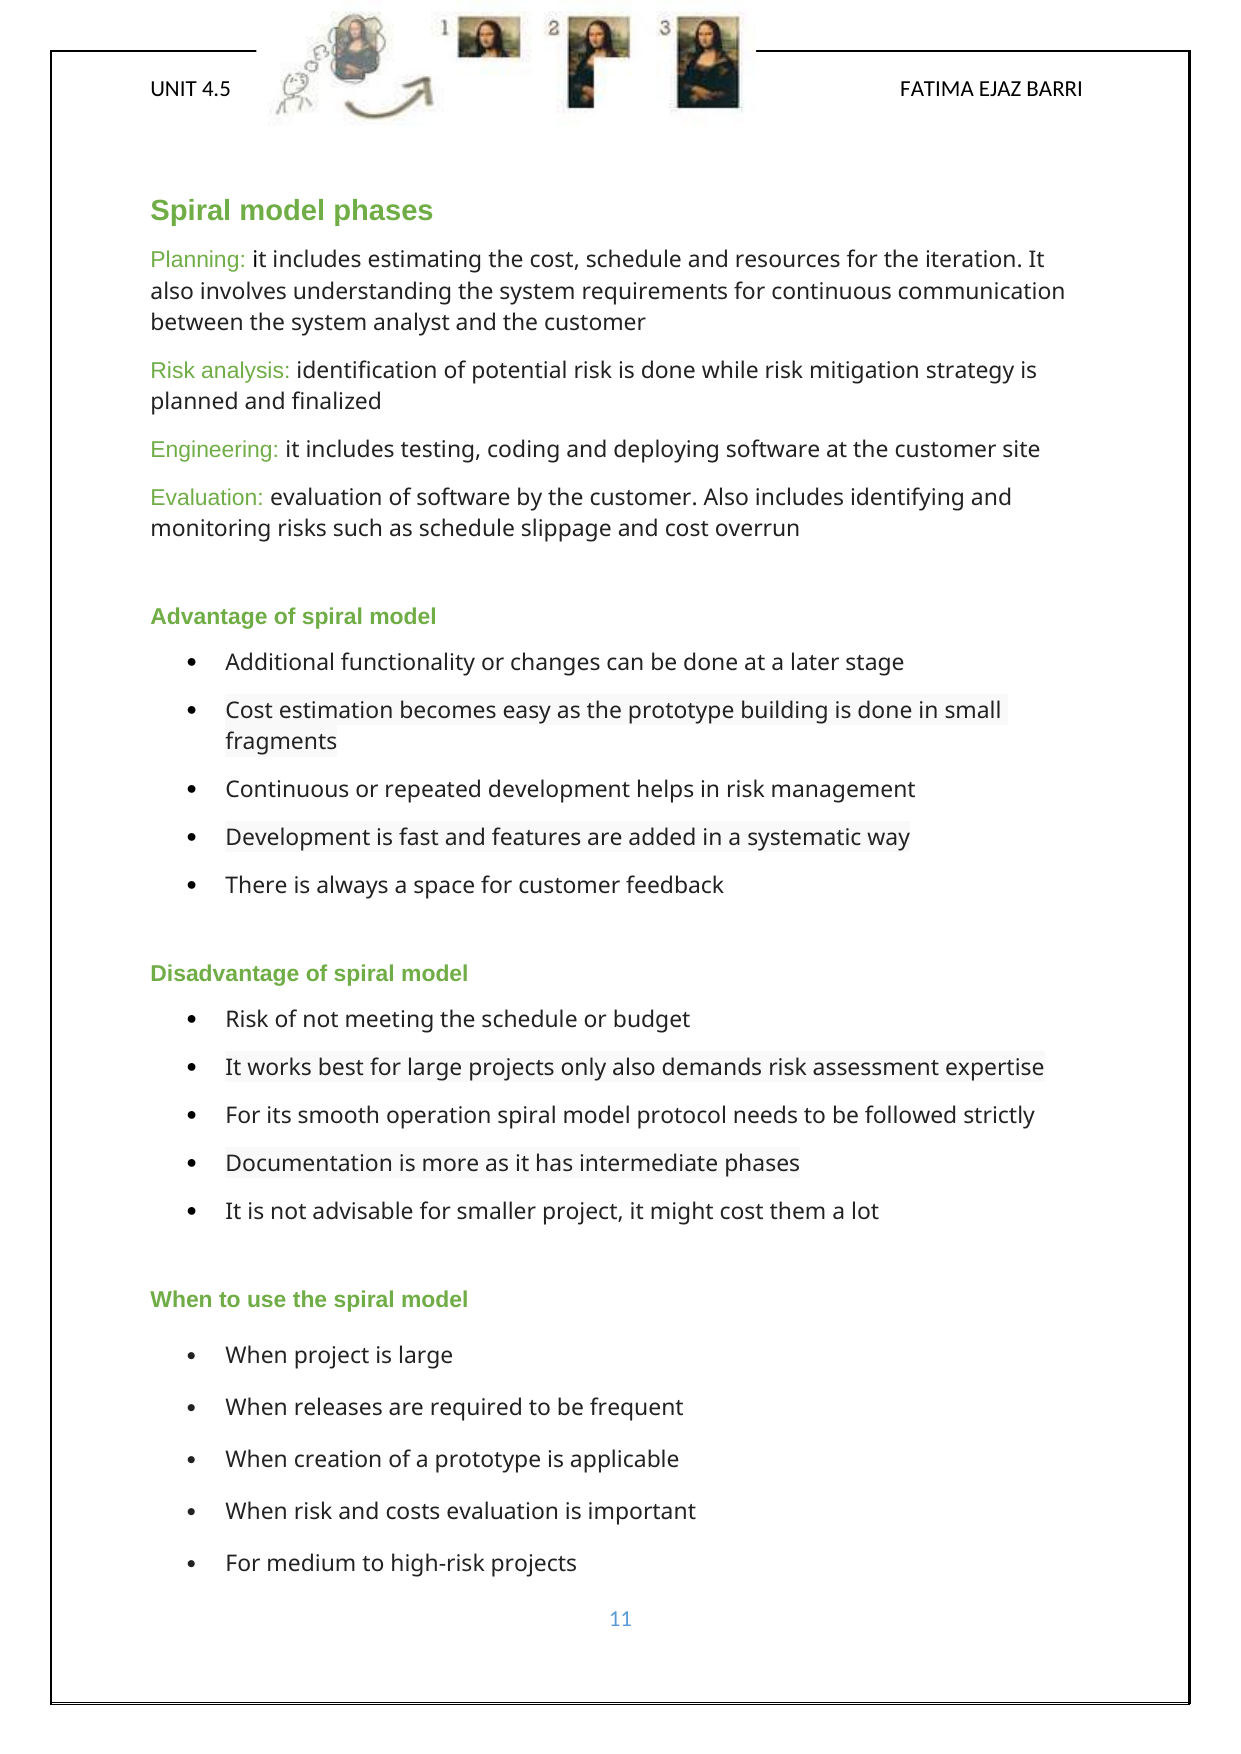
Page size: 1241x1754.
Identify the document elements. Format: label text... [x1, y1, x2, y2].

list There is always a space for customer feedback [188, 869, 1090, 900]
list When releases are required to be frequent [188, 1391, 1090, 1422]
text When to use the spiral model [150, 1286, 1090, 1312]
text Evaluation: evaluation of software by the customer. Also includes identifying and monitoring risks such as schedule slippage and cost overrun [150, 481, 1090, 543]
text Spiral model phases [150, 193, 1090, 227]
list It works best for large projects only also demands risk assessment expertise [188, 1051, 1090, 1082]
list Development is fast and features are added in a systematic way [188, 821, 1090, 852]
list When risk and costs evaluation is important [188, 1495, 1090, 1527]
list Documentation is more as it has intermediate phases [188, 1147, 1090, 1178]
list It is not advisable for smaller project, it might cost them a lot [188, 1195, 1090, 1226]
list Continuous or repeated development helps in risk management [188, 773, 1090, 804]
list Additional functionality or changes can be done at a later stage [188, 646, 1090, 677]
text Risk analysis: identification of potential risk is done while risk mitigation strategy is planned and finalized [150, 354, 1090, 416]
list When project is large [188, 1339, 1090, 1370]
list For medium to high-risk projects [188, 1547, 1090, 1579]
list Risk of not meeting the schedule or budget [188, 1003, 1090, 1034]
text Planning: it includes estimating the cost, schedule and resources for the iteration. It also involves understanding the system requirements for continuous communication between the system analyst and the customer [150, 243, 1090, 337]
list Cost estimation becomes easy as the prototype building is done in small fragments [188, 694, 1090, 757]
list For its smooth operation spiral model protocol needs to be followed strictly [188, 1099, 1090, 1130]
text Disadvantage of spiral model [150, 960, 1090, 986]
text Advantage of spiral model [150, 603, 1090, 629]
list When creation of a prototype is applicable [188, 1443, 1090, 1474]
text Engineering: it includes testing, coding and deploying software at the customer site [150, 433, 1090, 464]
